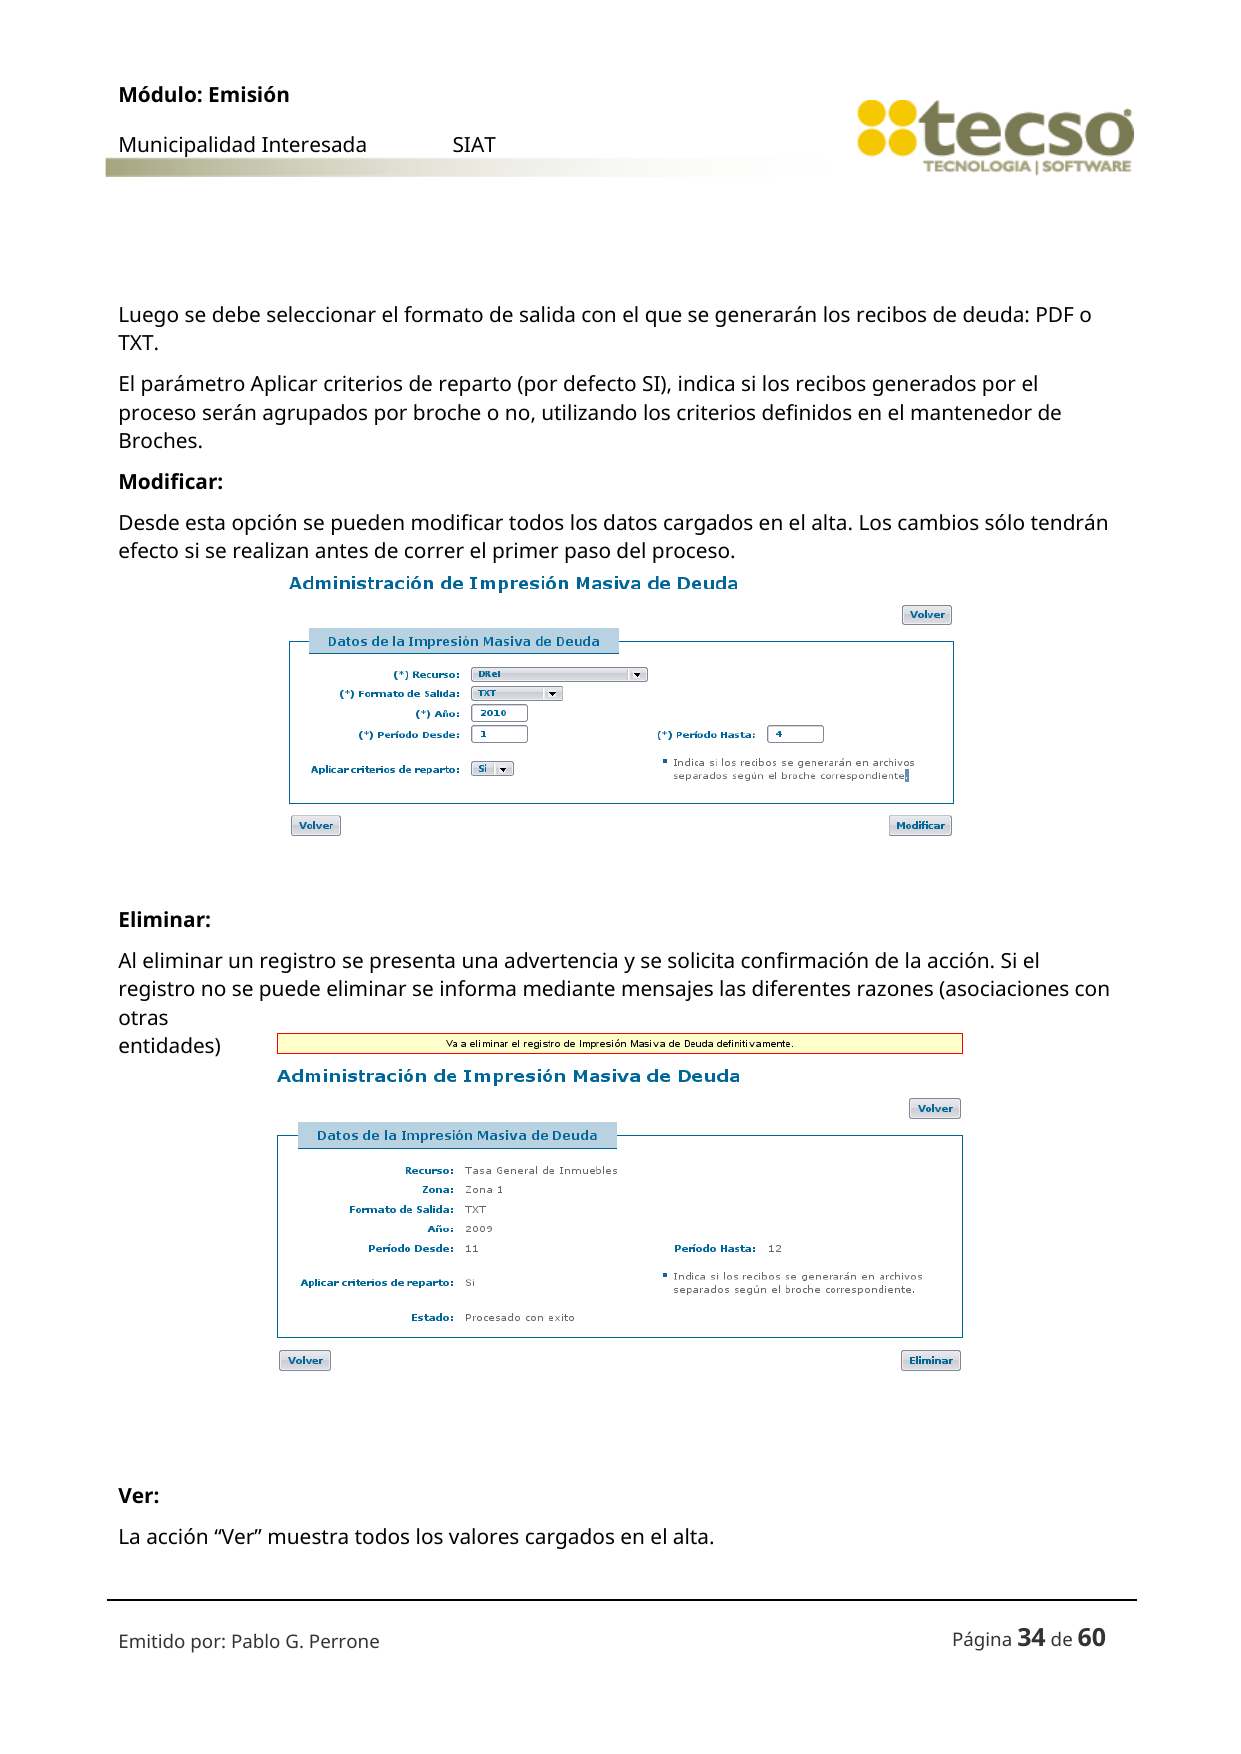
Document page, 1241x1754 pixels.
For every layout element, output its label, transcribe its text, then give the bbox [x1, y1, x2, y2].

picture [265, 1025, 976, 1381]
text Eliminar: [118, 905, 1122, 933]
text Luego se debe seleccionar el formato de salida con el que se generarán los recibos de deuda: PDF o TXT. [118, 300, 1122, 357]
text El parámetro Aplicar criterios de reparto (por defecto SI), indica si los recibos generados por el proceso serán agrupados por broche o no, utilizando los criterios definidos en el mantenedor de Broches. [118, 369, 1122, 454]
text La acción “Ver” muestra todos los valores cargados en el alta. [118, 1522, 1122, 1551]
text Ver: [118, 1481, 1122, 1510]
text Desde esta opción se pueden modificar todos los datos cargados en el alta. Los cambios sólo tendrán efecto si se realizan antes de correr el primer paso del proceso. [118, 508, 1122, 565]
picture [105, 100, 1134, 177]
text Modificar: [118, 467, 1122, 495]
picture [273, 568, 967, 857]
text Al eliminar un registro se presenta una advertencia y se solicita confirmación de la acción. Si el registro no se puede eliminar se informa mediante mensajes las diferentes razones (asociaciones con otras entidades) [118, 946, 1122, 1059]
